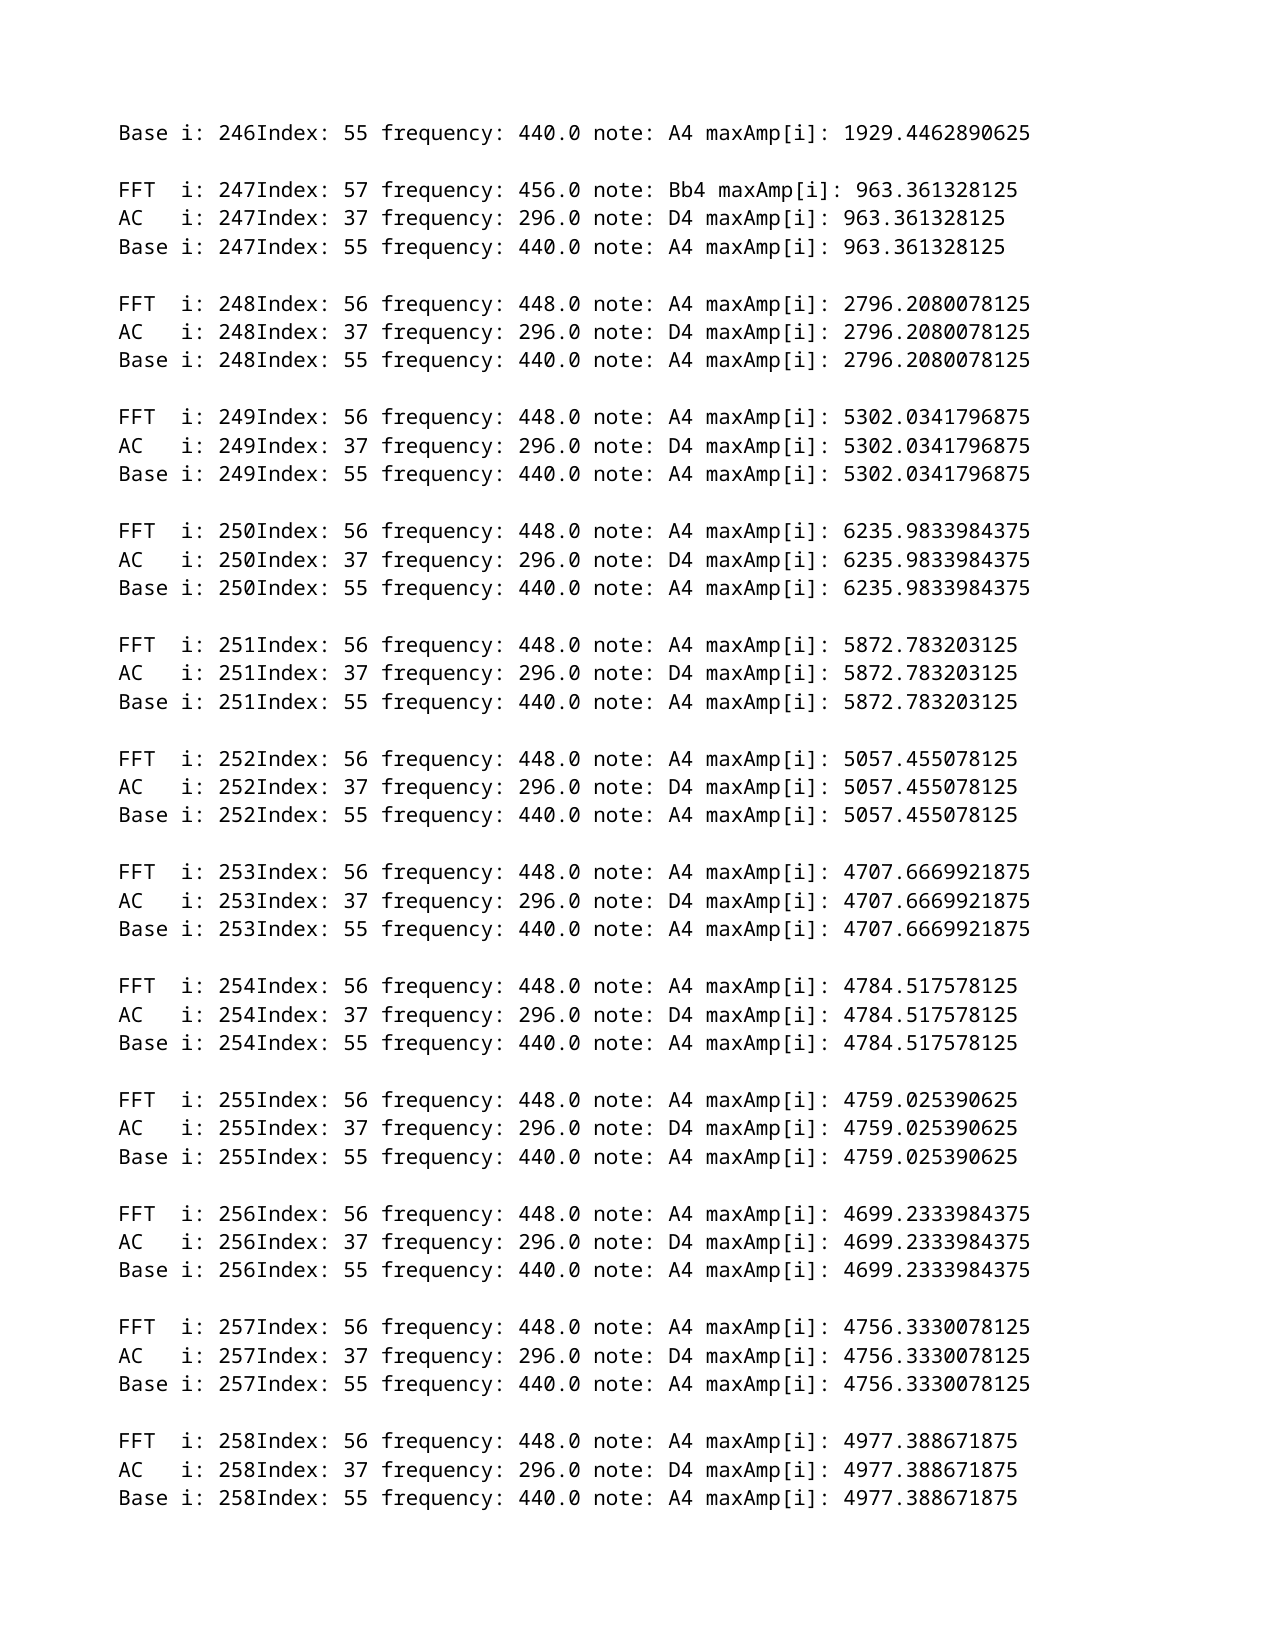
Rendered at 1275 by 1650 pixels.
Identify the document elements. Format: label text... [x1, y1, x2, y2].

text FFT i: 247Index: 57 frequency: 456.0 note: Bb4 maxAmp[i]: 963.361328125 [118, 175, 1157, 203]
text Base i: 251Index: 55 frequency: 440.0 note: A4 maxAmp[i]: 5872.783203125 [118, 687, 1157, 715]
text AC i: 255Index: 37 frequency: 296.0 note: D4 maxAmp[i]: 4759.025390625 [118, 1113, 1157, 1142]
text AC i: 250Index: 37 frequency: 296.0 note: D4 maxAmp[i]: 6235.9833984375 [118, 545, 1157, 573]
text AC i: 254Index: 37 frequency: 296.0 note: D4 maxAmp[i]: 4784.517578125 [118, 1000, 1157, 1028]
text AC i: 258Index: 37 frequency: 296.0 note: D4 maxAmp[i]: 4977.388671875 [118, 1455, 1157, 1483]
text Base i: 256Index: 55 frequency: 440.0 note: A4 maxAmp[i]: 4699.2333984375 [118, 1256, 1157, 1284]
text FFT i: 255Index: 56 frequency: 448.0 note: A4 maxAmp[i]: 4759.025390625 [118, 1085, 1157, 1113]
text Base i: 249Index: 55 frequency: 440.0 note: A4 maxAmp[i]: 5302.0341796875 [118, 459, 1157, 488]
text FFT i: 251Index: 56 frequency: 448.0 note: A4 maxAmp[i]: 5872.783203125 [118, 630, 1157, 658]
text FFT i: 258Index: 56 frequency: 448.0 note: A4 maxAmp[i]: 4977.388671875 [118, 1426, 1157, 1455]
text FFT i: 249Index: 56 frequency: 448.0 note: A4 maxAmp[i]: 5302.0341796875 [118, 402, 1157, 431]
text FFT i: 254Index: 56 frequency: 448.0 note: A4 maxAmp[i]: 4784.517578125 [118, 971, 1157, 1000]
text AC i: 247Index: 37 frequency: 296.0 note: D4 maxAmp[i]: 963.361328125 [118, 203, 1157, 232]
text FFT i: 250Index: 56 frequency: 448.0 note: A4 maxAmp[i]: 6235.9833984375 [118, 516, 1157, 545]
text FFT i: 252Index: 56 frequency: 448.0 note: A4 maxAmp[i]: 5057.455078125 [118, 744, 1157, 772]
text Base i: 252Index: 55 frequency: 440.0 note: A4 maxAmp[i]: 5057.455078125 [118, 801, 1157, 829]
text AC i: 257Index: 37 frequency: 296.0 note: D4 maxAmp[i]: 4756.3330078125 [118, 1341, 1157, 1369]
text Base i: 250Index: 55 frequency: 440.0 note: A4 maxAmp[i]: 6235.9833984375 [118, 573, 1157, 602]
text Base i: 254Index: 55 frequency: 440.0 note: A4 maxAmp[i]: 4784.517578125 [118, 1028, 1157, 1057]
text FFT i: 248Index: 56 frequency: 448.0 note: A4 maxAmp[i]: 2796.2080078125 [118, 289, 1157, 317]
text Base i: 253Index: 55 frequency: 440.0 note: A4 maxAmp[i]: 4707.6669921875 [118, 914, 1157, 943]
text AC i: 252Index: 37 frequency: 296.0 note: D4 maxAmp[i]: 5057.455078125 [118, 772, 1157, 801]
text Base i: 257Index: 55 frequency: 440.0 note: A4 maxAmp[i]: 4756.3330078125 [118, 1369, 1157, 1398]
text FFT i: 256Index: 56 frequency: 448.0 note: A4 maxAmp[i]: 4699.2333984375 [118, 1199, 1157, 1227]
text Base i: 247Index: 55 frequency: 440.0 note: A4 maxAmp[i]: 963.361328125 [118, 232, 1157, 260]
text AC i: 251Index: 37 frequency: 296.0 note: D4 maxAmp[i]: 5872.783203125 [118, 658, 1157, 687]
text Base i: 258Index: 55 frequency: 440.0 note: A4 maxAmp[i]: 4977.388671875 [118, 1483, 1157, 1512]
text AC i: 248Index: 37 frequency: 296.0 note: D4 maxAmp[i]: 2796.2080078125 [118, 317, 1157, 346]
text AC i: 253Index: 37 frequency: 296.0 note: D4 maxAmp[i]: 4707.6669921875 [118, 886, 1157, 914]
text FFT i: 253Index: 56 frequency: 448.0 note: A4 maxAmp[i]: 4707.6669921875 [118, 857, 1157, 886]
text Base i: 248Index: 55 frequency: 440.0 note: A4 maxAmp[i]: 2796.2080078125 [118, 346, 1157, 374]
text Base i: 255Index: 55 frequency: 440.0 note: A4 maxAmp[i]: 4759.025390625 [118, 1142, 1157, 1170]
text Base i: 246Index: 55 frequency: 440.0 note: A4 maxAmp[i]: 1929.4462890625 [118, 118, 1157, 147]
text AC i: 249Index: 37 frequency: 296.0 note: D4 maxAmp[i]: 5302.0341796875 [118, 431, 1157, 459]
text AC i: 256Index: 37 frequency: 296.0 note: D4 maxAmp[i]: 4699.2333984375 [118, 1227, 1157, 1256]
text FFT i: 257Index: 56 frequency: 448.0 note: A4 maxAmp[i]: 4756.3330078125 [118, 1312, 1157, 1341]
